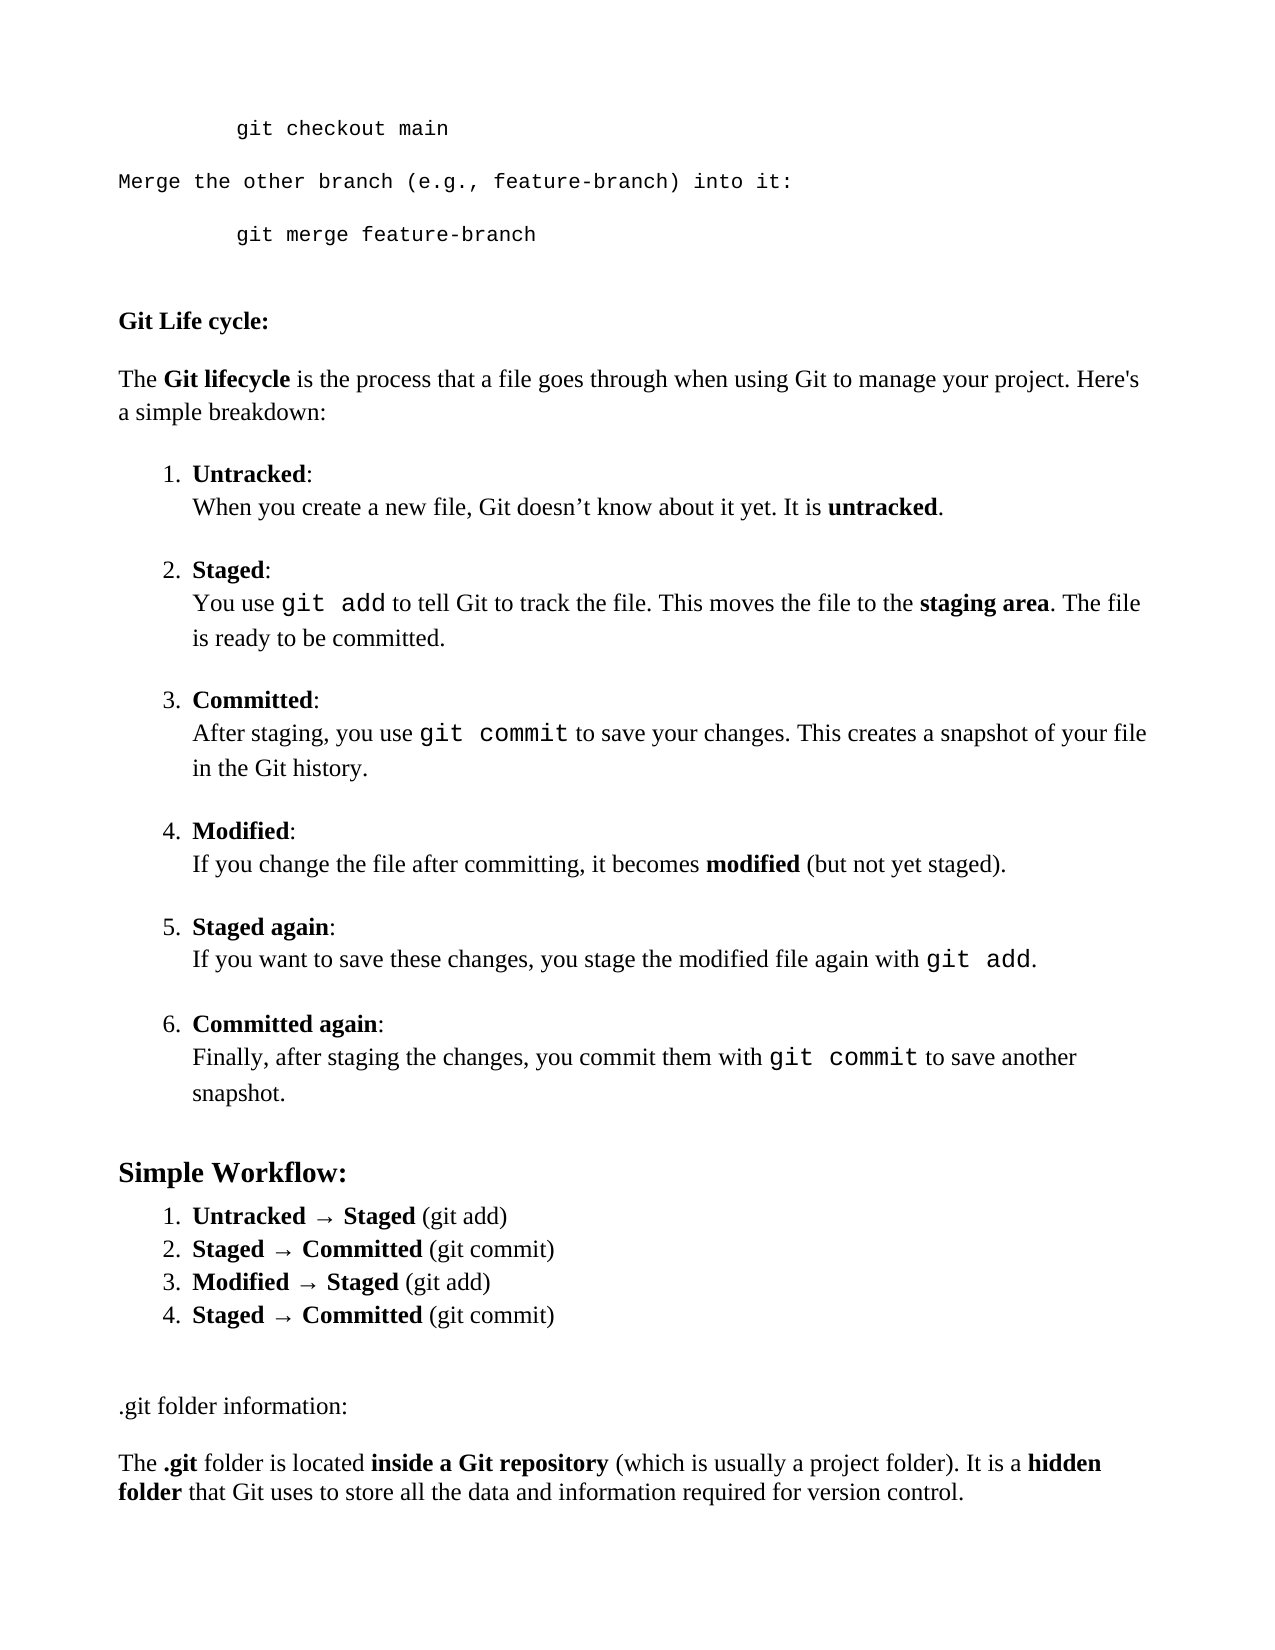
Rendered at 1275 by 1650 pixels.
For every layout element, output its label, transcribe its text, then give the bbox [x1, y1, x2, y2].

list Committed: After staging, you use git commit to save your changes. This creates a snapshot of your file in the Git history. [162, 685, 1157, 782]
list Staged → Committed (git commit) [162, 1300, 1157, 1328]
text .git folder information: [118, 1391, 1157, 1420]
list Modified: If you change the file after committing, it becomes modified (but not yet staged). [162, 816, 1157, 878]
list Modified → Staged (git add) [162, 1267, 1157, 1296]
subtitle Simple Workflow: [118, 1155, 1157, 1188]
list Untracked: When you create a new file, Git doesn’t know about it yet. It is untracked. [162, 459, 1157, 521]
text git checkout main [118, 118, 1157, 142]
list Committed again: Finally, after staging the changes, you commit them with git commit to save another snapshot. [162, 1009, 1157, 1106]
list Staged: You use git add to tell Git to track the file. This moves the file to the staging area. The file is ready to be committed. [162, 555, 1157, 652]
text Merge the other branch (e.g., feature-branch) into it: [118, 171, 1157, 195]
list Untracked → Staged (git add) [162, 1201, 1157, 1229]
text git merge feature-branch [118, 224, 1157, 248]
text Git Life cycle: [118, 306, 1157, 335]
text The .git folder is located inside a Git repository (which is usually a project folder). It is a hidden folder that Git uses to store all the data and information required for version control. [118, 1448, 1157, 1506]
text The Git lifecycle is the process that a file goes through when using Git to manage your project. Here's a simple breakdown: [118, 364, 1157, 426]
list Staged → Committed (git commit) [162, 1234, 1157, 1262]
list Staged again: If you want to save these changes, you stage the modified file again with git add. [162, 912, 1157, 975]
